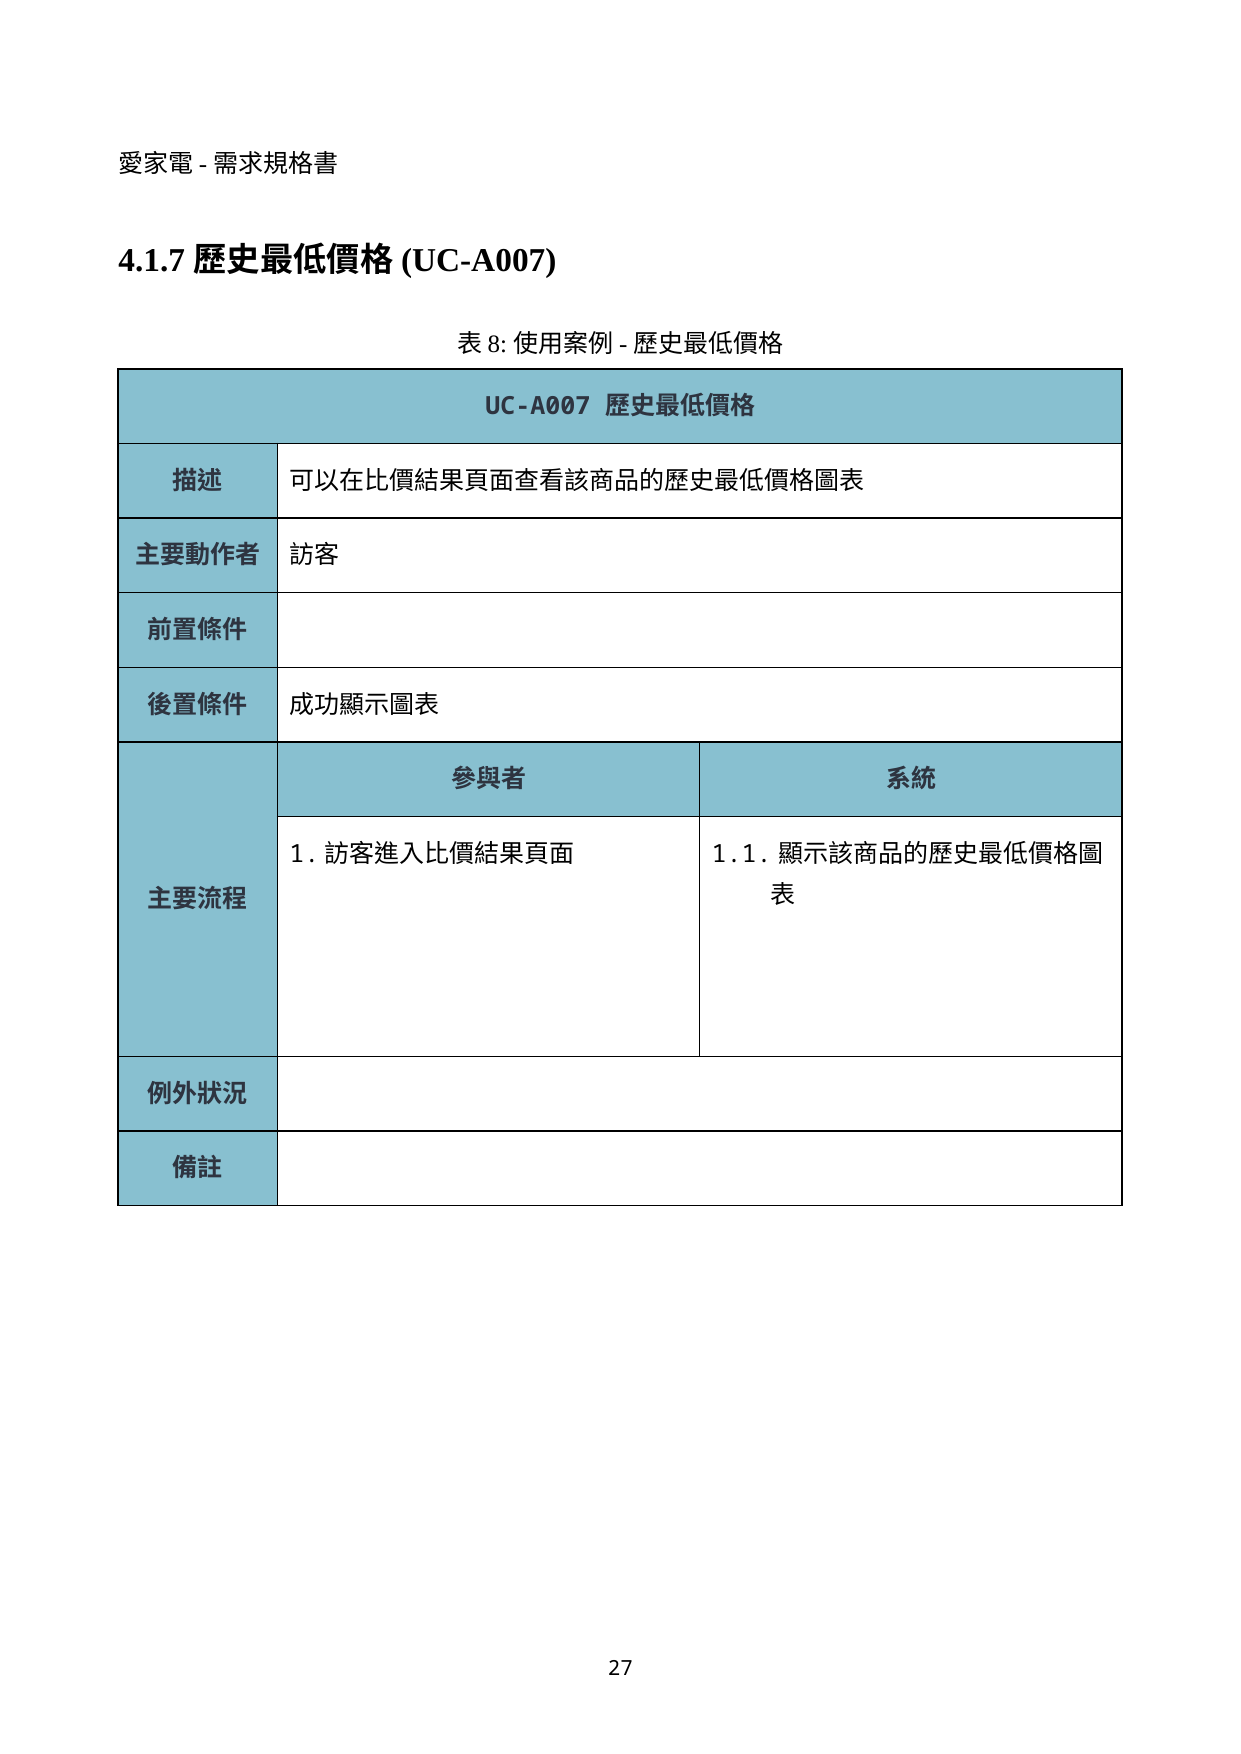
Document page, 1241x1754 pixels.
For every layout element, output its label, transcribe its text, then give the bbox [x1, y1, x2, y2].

table_cell 顯示該商品的歷史最低價格圖表 [700, 817, 1121, 1056]
table_cell [278, 593, 1121, 666]
table_cell 例外狀況 [119, 1057, 277, 1130]
table_cell 參與者 [278, 743, 699, 816]
table_cell 備註 [119, 1132, 277, 1205]
subtitle 4.1.7 歷史最低價格 (UC-A007) [118, 232, 1122, 281]
table_cell 後置條件 [119, 668, 277, 741]
table_cell 訪客 [278, 519, 1121, 592]
table_header UC-A007 歷史最低價格 [119, 370, 1121, 443]
table_cell 前置條件 [119, 593, 277, 666]
table_cell 成功顯示圖表 [278, 668, 1121, 741]
table_cell 訪客進入比價結果頁面 [278, 817, 699, 1056]
table_cell 主要流程 [119, 743, 277, 1056]
text 表 8: 使用案例 - 歷史最低價格 [118, 323, 1122, 359]
table_cell 主要動作者 [119, 519, 277, 592]
table_cell 可以在比價結果頁面查看該商品的歷史最低價格圖表 [278, 444, 1121, 517]
table_cell 描述 [119, 444, 277, 517]
table_cell [278, 1057, 1121, 1130]
table_cell [278, 1132, 1121, 1205]
table_cell 系統 [700, 743, 1121, 816]
